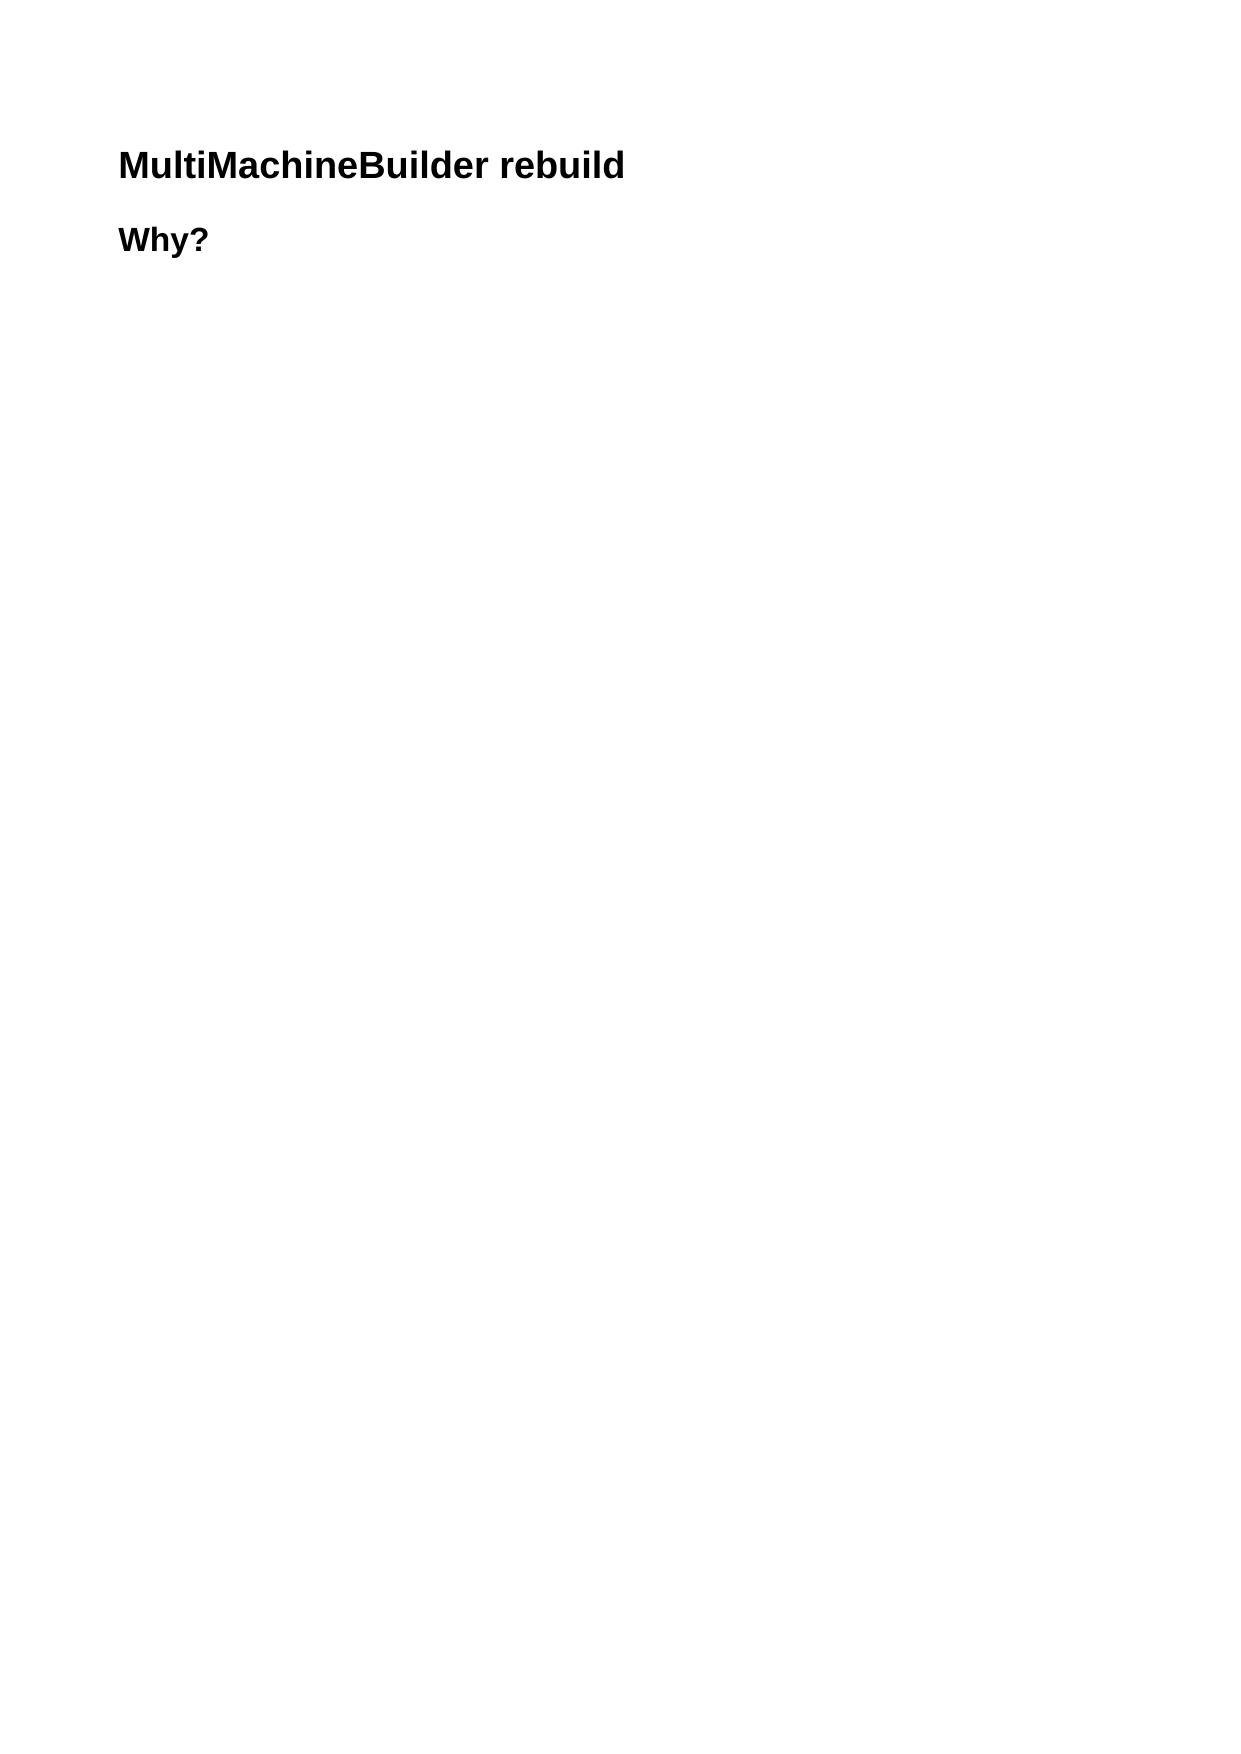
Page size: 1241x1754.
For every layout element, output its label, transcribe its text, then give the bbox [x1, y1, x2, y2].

subtitle MultiMachineBuilder rebuild [118, 143, 1122, 187]
subtitle Why? [118, 220, 1122, 259]
